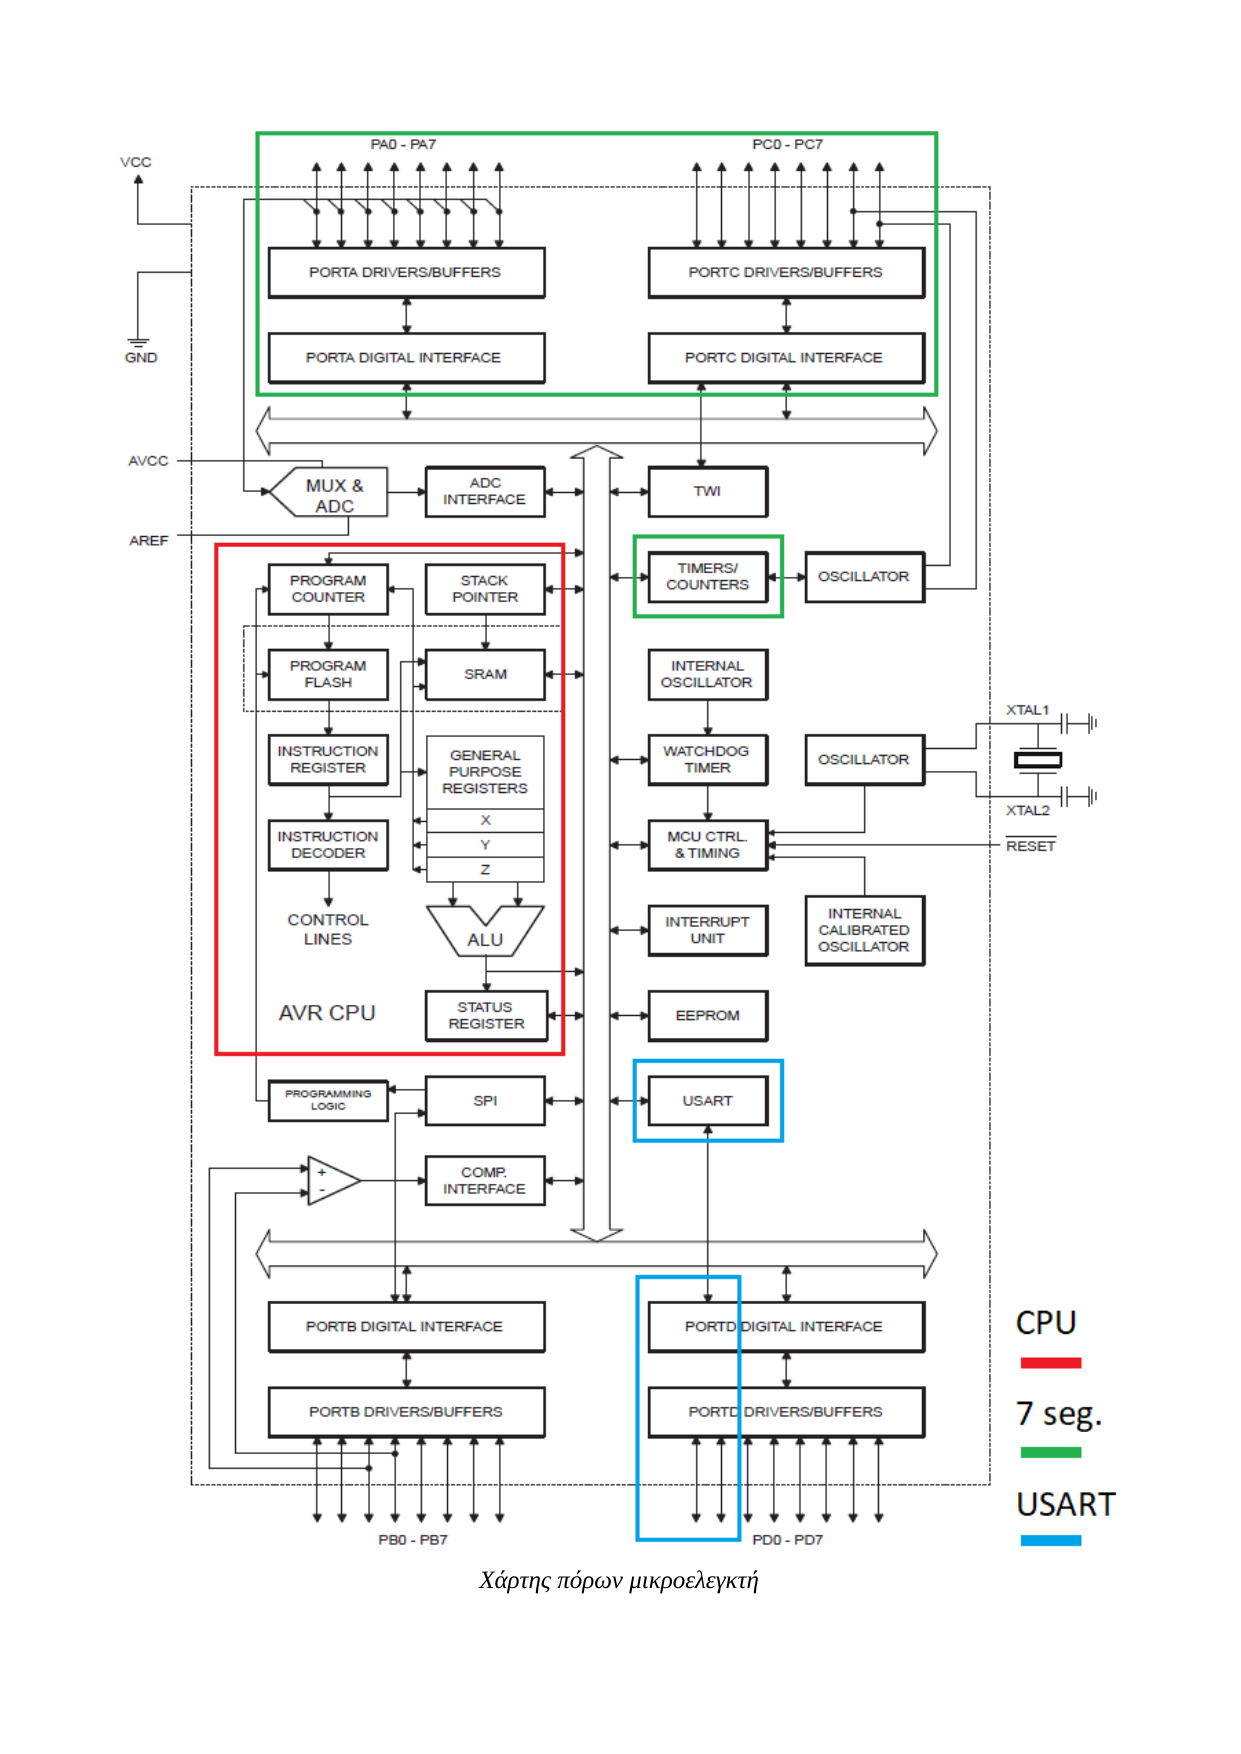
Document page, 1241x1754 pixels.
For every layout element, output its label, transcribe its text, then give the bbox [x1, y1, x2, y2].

picture [118, 130, 1123, 1560]
text Χάρτης πόρων μικροελεγκτή [118, 1560, 1122, 1594]
